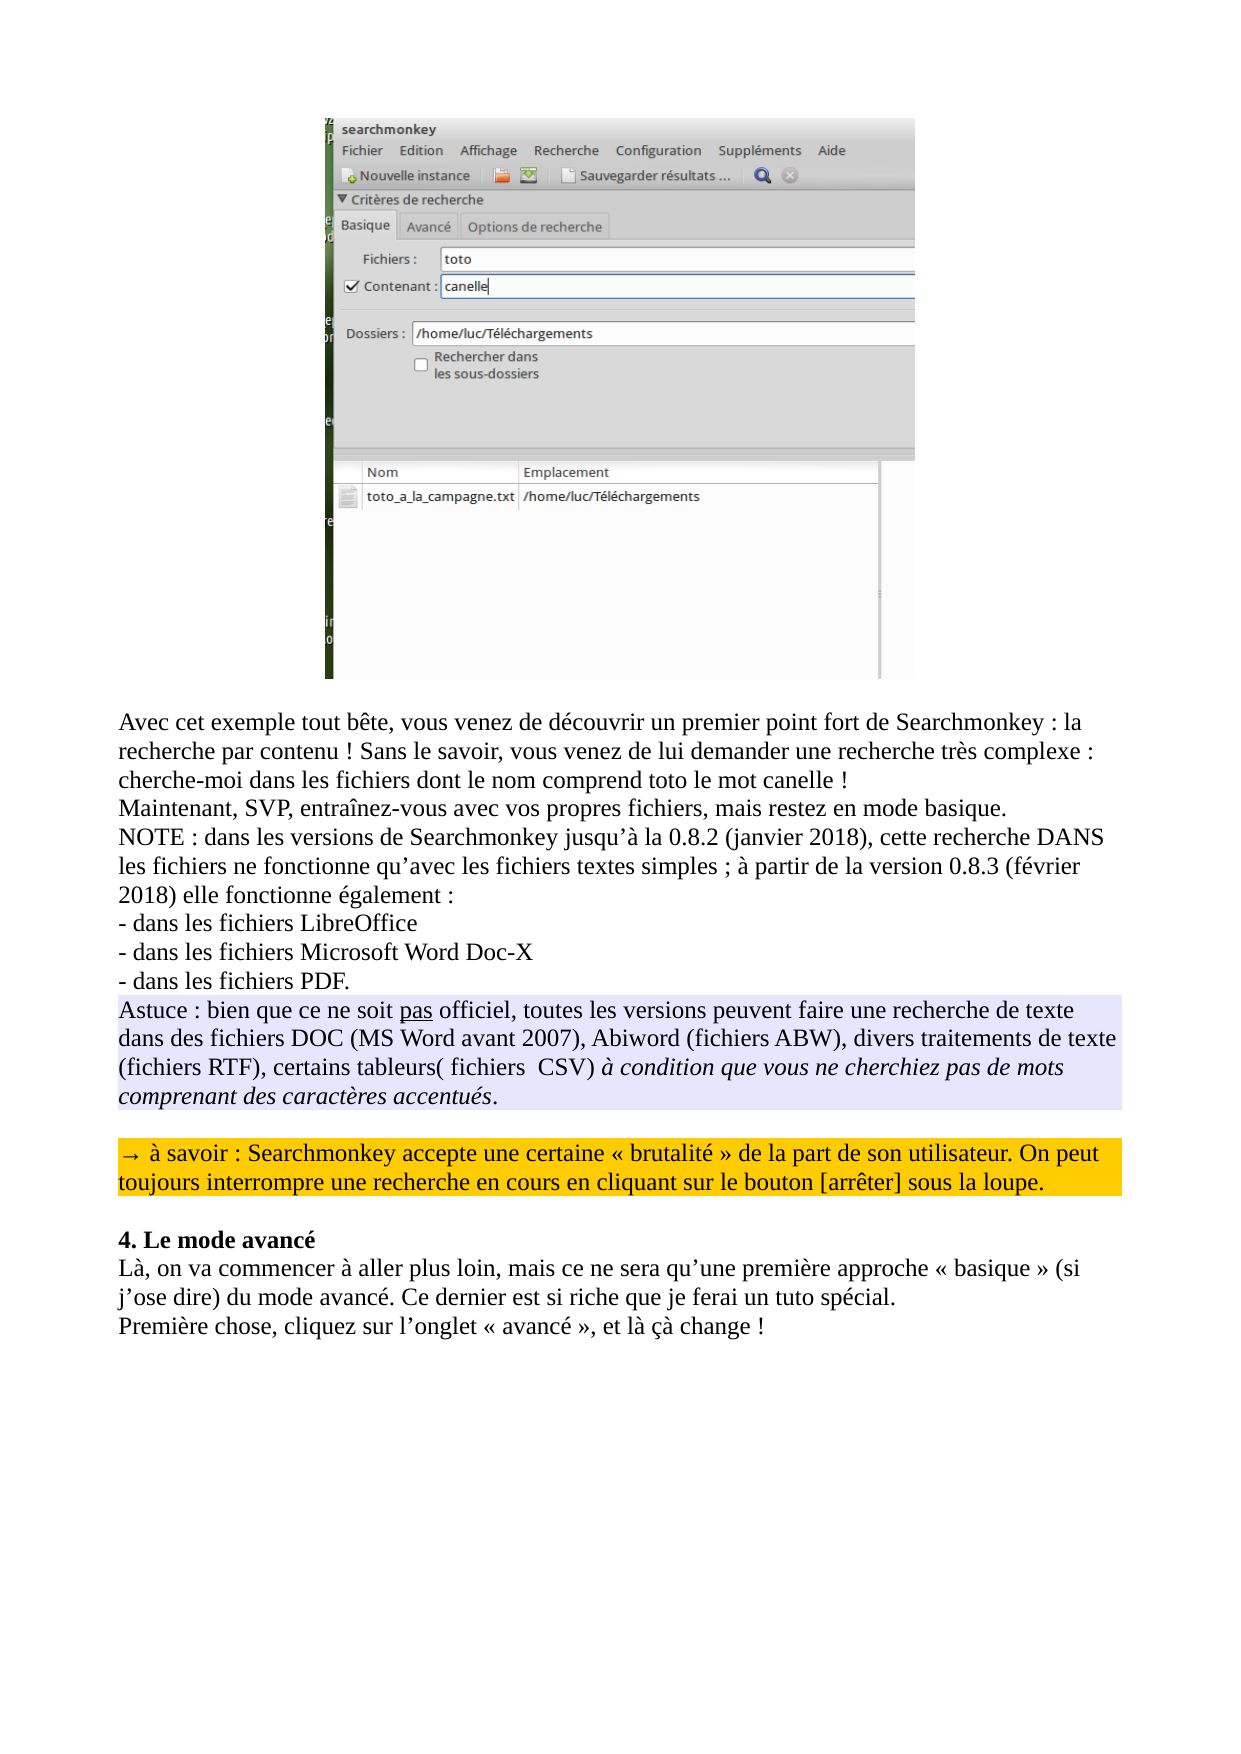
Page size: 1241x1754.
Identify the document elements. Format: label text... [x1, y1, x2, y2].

picture [325, 118, 915, 679]
text Maintenant, SVP, entraînez-vous avec vos propres fichiers, mais restez en mode basique. [118, 793, 1122, 822]
text NOTE : dans les versions de Searchmonkey jusqu’à la 0.8.2 (janvier 2018), cette recherche DANS les fichiers ne fonctionne qu’avec les fichiers textes simples ; à partir de la version 0.8.3 (février 2018) elle fonctionne également : [118, 822, 1122, 908]
text → à savoir : Searchmonkey accepte une certaine « brutalité » de la part de son utilisateur. On peut toujours interrompre une recherche en cours en cliquant sur le bouton [arrêter] sous la loupe. [118, 1138, 1122, 1196]
text cherche-moi dans les fichiers dont le nom comprend toto le mot canelle ! [118, 765, 1122, 793]
text Première chose, cliquez sur l’onglet « avancé », et là çà change ! [118, 1311, 1122, 1340]
text 4. Le mode avancé [118, 1225, 1122, 1253]
text - dans les fichiers PDF. [118, 966, 1122, 995]
text - dans les fichiers LibreOffice [118, 908, 1122, 937]
text - dans les fichiers Microsoft Word Doc-X [118, 937, 1122, 966]
text Astuce : bien que ce ne soit pas officiel, toutes les versions peuvent faire une recherche de texte dans des fichiers DOC (MS Word avant 2007), Abiword (fichiers ABW), divers traitements de texte (fichiers RTF), certains tableurs( fichiers CSV) à condition que vous ne cherchiez pas de mots comprenant des caractères accentués. [118, 995, 1122, 1110]
text Avec cet exemple tout bête, vous venez de découvrir un premier point fort de Searchmonkey : la recherche par contenu ! Sans le savoir, vous venez de lui demander une recherche très complexe : [118, 707, 1122, 765]
text Là, on va commencer à aller plus loin, mais ce ne sera qu’une première approche « basique » (si j’ose dire) du mode avancé. Ce dernier est si riche que je ferai un tuto spécial. [118, 1253, 1122, 1311]
